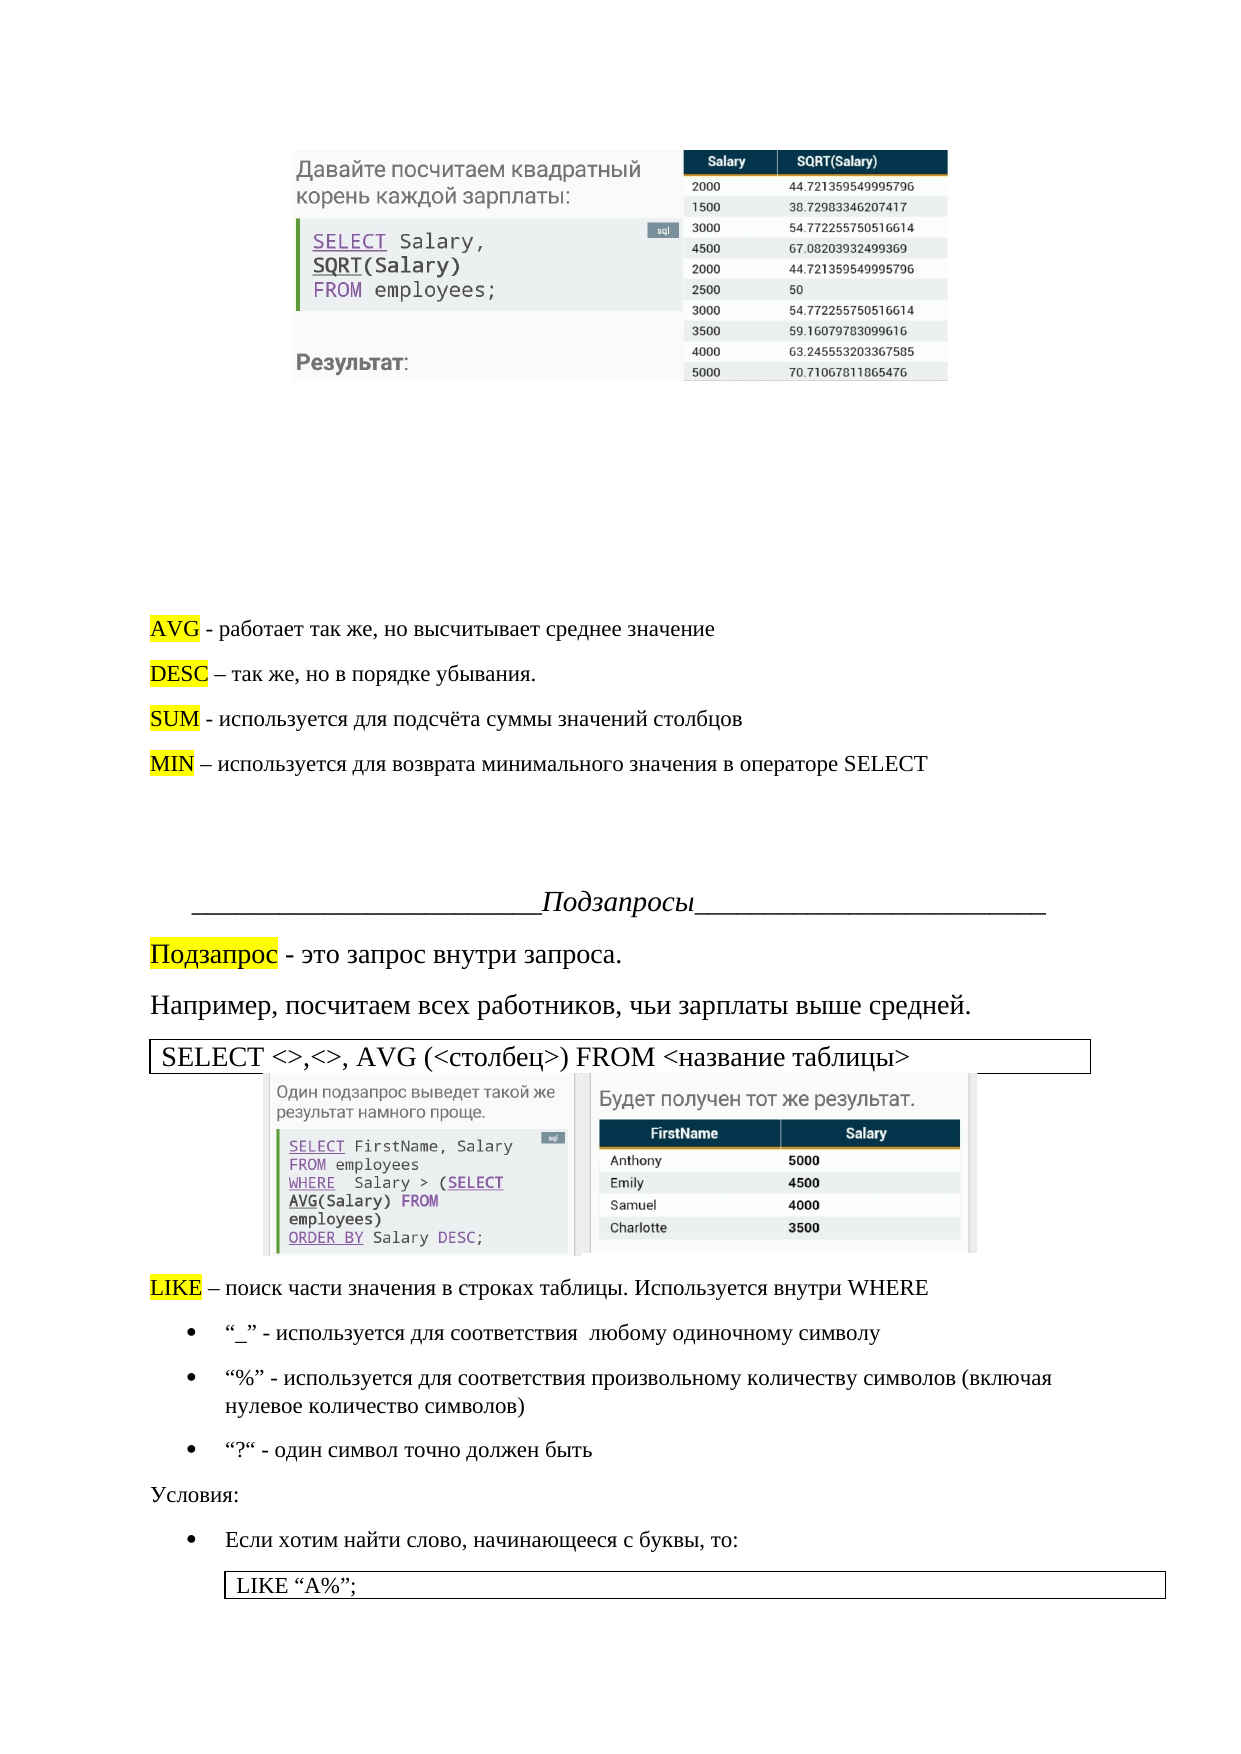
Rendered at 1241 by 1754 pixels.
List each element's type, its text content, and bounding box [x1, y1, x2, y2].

table_header LIKE “А%”; [226, 1572, 1165, 1598]
list “_” - используется для соответствия любому одиночному символу [187, 1319, 1090, 1345]
text SUM - используется для подсчёта суммы значений столбцов [150, 705, 1090, 731]
list Если хотим найти слово, начинающееся с буквы, то: [187, 1526, 1090, 1552]
text AVG - работает так же, но высчитывает среднее значение [150, 586, 1090, 642]
text LIKE – поиск части значения в строках таблицы. Используется внутри WHERE [150, 1274, 1090, 1300]
text Например, посчитаем всех работников, чьи зарплаты выше средней. [150, 988, 1090, 1020]
text Подзапрос - это запрос внутри запроса. [150, 937, 1090, 969]
list “%” - используется для соответствия произвольному количеству символов (включая нулевое количество символов) [187, 1363, 1090, 1418]
text ________________________Подзапросы_________________________ [150, 884, 1090, 918]
list “?“ - один символ точно должен быть [187, 1436, 1090, 1463]
text DESC – так же, но в порядке убывания. [150, 660, 1090, 687]
text Условия: [150, 1481, 1090, 1508]
table_header SELECT <>,<>, AVG (<столбец>) FROM <название таблицы> [151, 1040, 1090, 1073]
text MIN – используется для возврата минимального значения в операторе SELECT [150, 750, 1090, 776]
